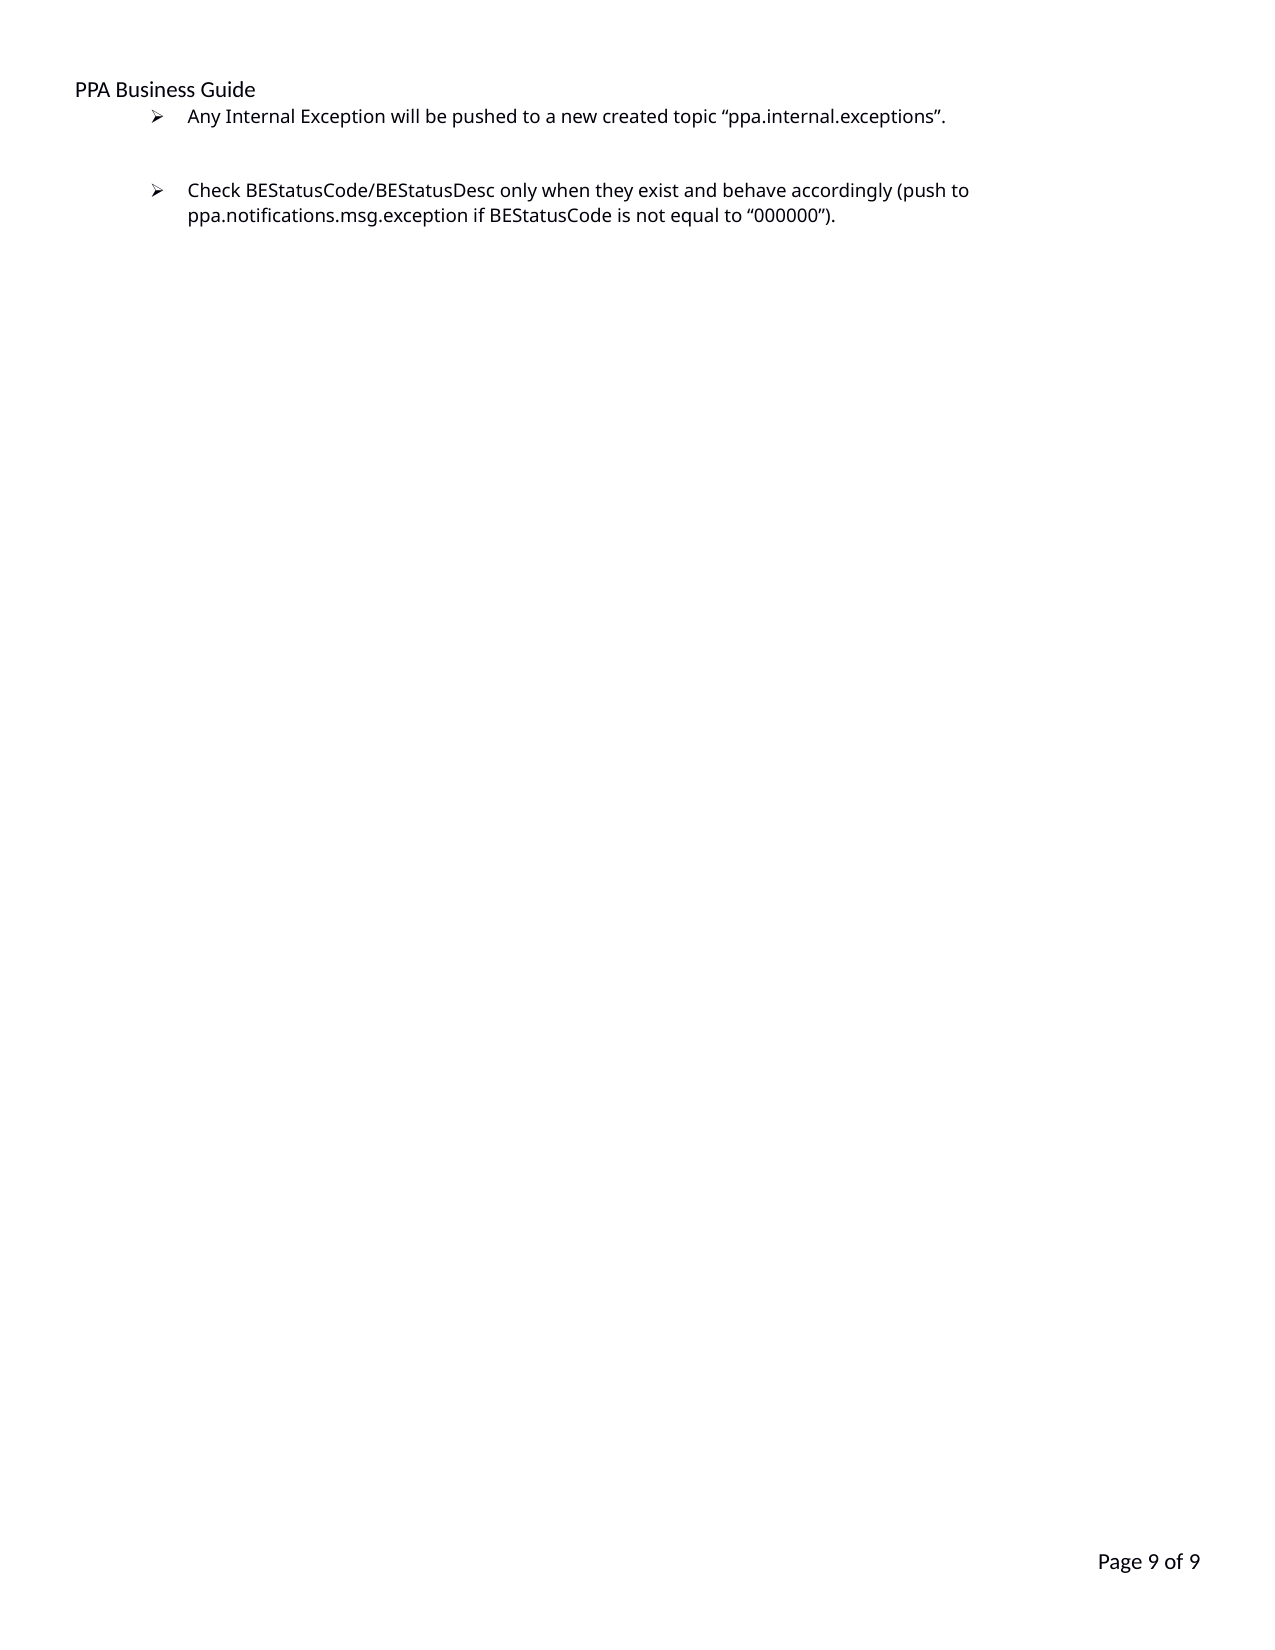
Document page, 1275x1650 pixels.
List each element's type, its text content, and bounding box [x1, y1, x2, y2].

list Check BEStatusCode/BEStatusDesc only when they exist and behave accordingly (push to ppa.notifications.msg.exception if BEStatusCode is not equal to “000000”). [150, 177, 1200, 228]
list Any Internal Exception will be pushed to a new created topic “ppa.internal.exceptions”. [150, 103, 1200, 128]
